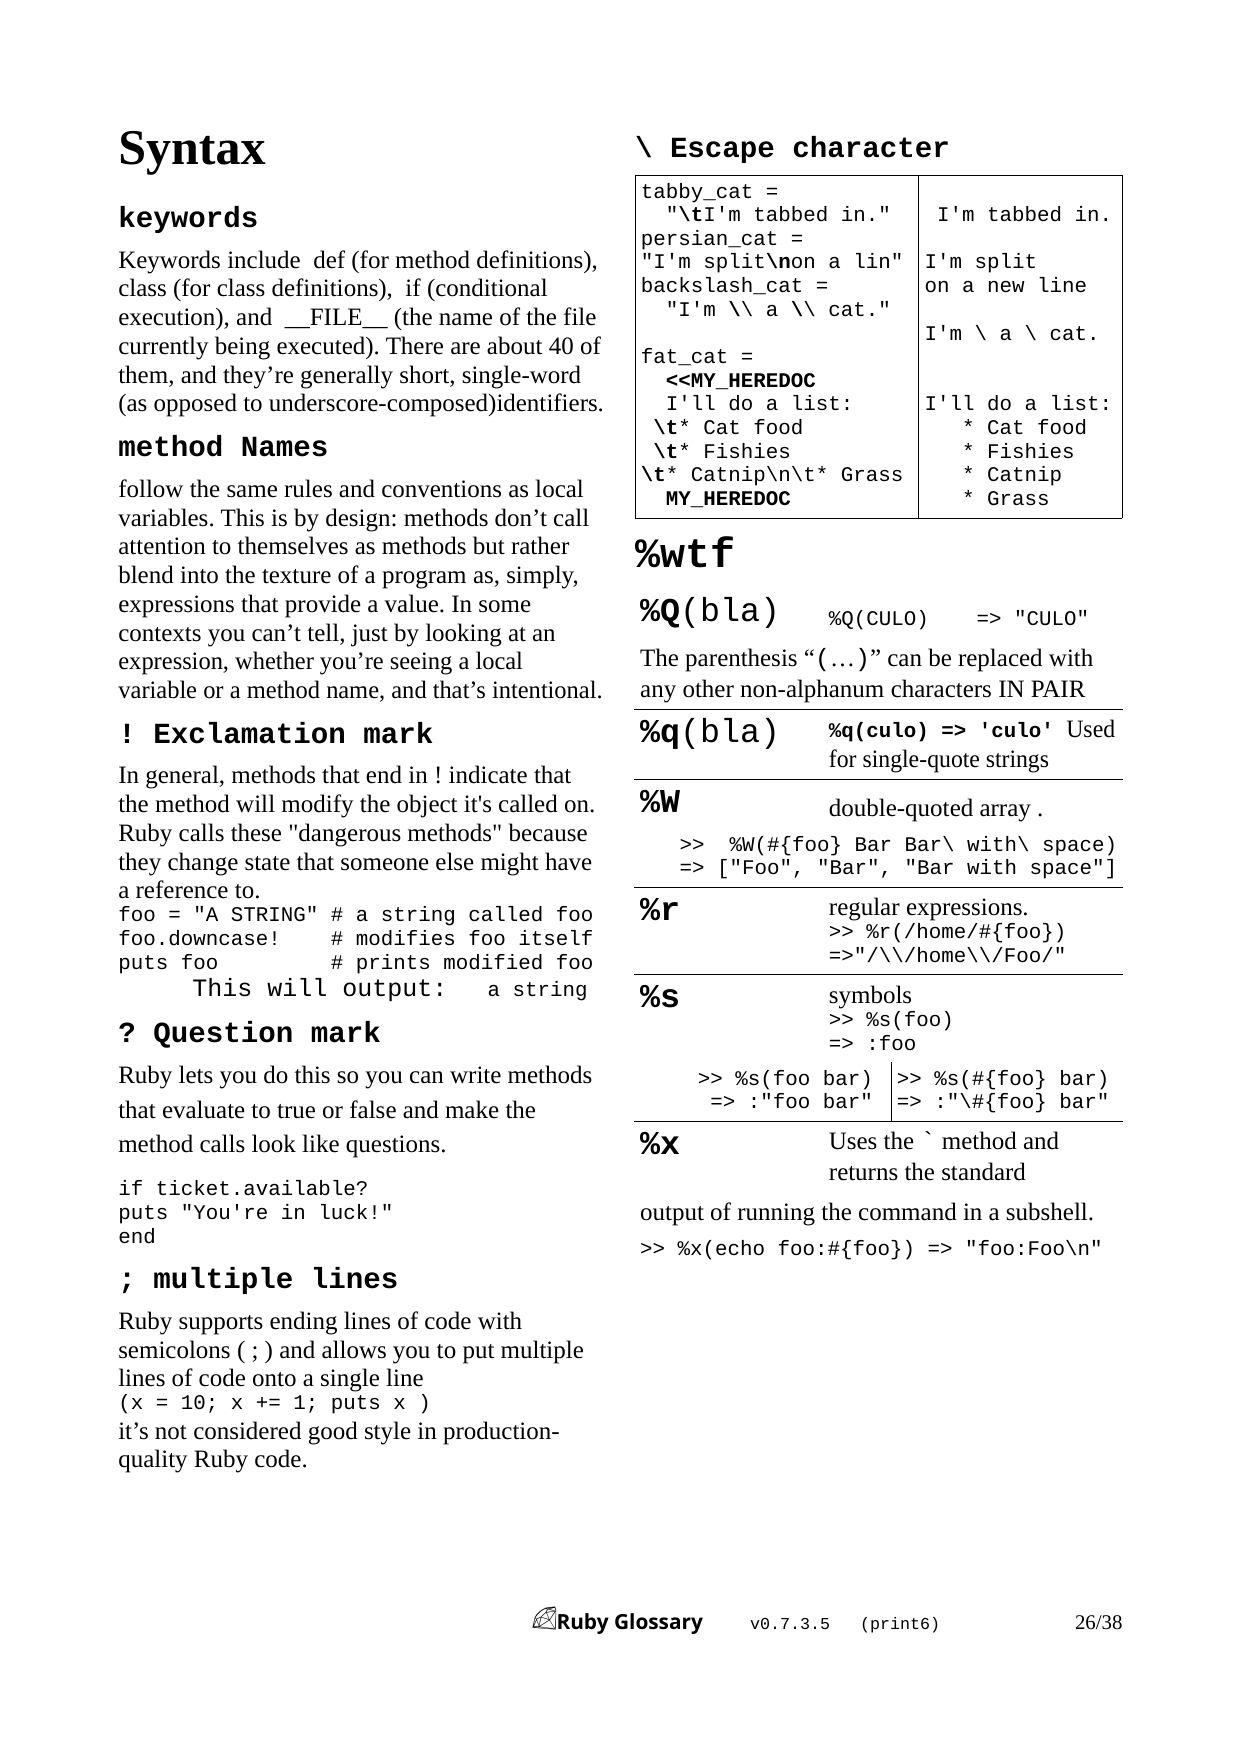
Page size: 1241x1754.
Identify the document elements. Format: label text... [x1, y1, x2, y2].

subtitle %wtf [635, 532, 1122, 579]
table_cell %W [634, 780, 823, 828]
text it’s not considered good style in production-quality Ruby code. [118, 1416, 605, 1473]
subtitle ! Exclamation mark [118, 719, 605, 752]
text This will output: a string [118, 975, 605, 1004]
text Ruby supports ending lines of code with semicolons ( ; ) and allows you to put multiple lines of code onto a single line [118, 1306, 605, 1392]
table_cell >> %x(echo foo:#{foo}) => "foo:Foo\n" [634, 1232, 1122, 1267]
table_cell regular expressions. >> %r(/home/#{foo}) =>"/\\/home\\/Foo/" [823, 888, 1122, 974]
text follow the same rules and conventions as local variables. This is by design: methods don’t call attention to themselves as methods but rather blend into the texture of a program as, simply, expressions that provide a value. In some contexts you can’t tell, just by looking at an expression, whether you’re seeing a local variable or a method name, and that’s intentional. [118, 474, 605, 704]
text Keywords include def (for method definitions), class (for class definitions), if (conditional execution), and __FILE__ (the name of the file [118, 245, 605, 331]
table_header I'm tabbed in. I'm split on a new line I'm \ a \ cat. I'll do a list: * Cat food * Fishies * Catnip * Grass [919, 176, 1122, 517]
text Ruby lets you do this so you can write methods that evaluate to true or false and make the method calls look like questions. [118, 1060, 605, 1158]
text foo.downcase! # modifies foo itself [118, 928, 605, 952]
text currently being executed). There are about 40 of them, and they’re generally short, single-word (as opposed to underscore-composed)identifiers. [118, 331, 605, 417]
text In general, methods that end in ! indicate that the method will modify the object it's called on. Ruby calls these "dangerous methods" because they change state that someone else might have a reference to. [118, 761, 605, 904]
text foo = "A STRING" # a string called foo [118, 904, 605, 928]
text if ticket.available? [118, 1178, 605, 1202]
table_cell %q(culo) => 'culo' Used for single-quote strings [823, 710, 1122, 778]
subtitle \ Escape character [635, 133, 1122, 166]
text puts foo # prints modified foo [118, 952, 605, 975]
table_cell output of running the command in a subshell. [634, 1192, 1122, 1232]
subtitle keywords [118, 203, 605, 236]
table_cell The parenthesis “(…)” can be replaced with any other non-alphanum characters IN PAIR [634, 638, 1122, 709]
table_cell %r [634, 888, 823, 974]
subtitle ; multiple lines [118, 1264, 605, 1297]
text puts "You're in luck!" [118, 1202, 605, 1226]
table_cell %q(bla) [634, 710, 823, 778]
table_cell %x [634, 1122, 823, 1192]
table_cell double-quoted array . [823, 780, 1122, 828]
table_cell %s [634, 975, 823, 1062]
picture [530, 1605, 557, 1630]
text (x = 10; x += 1; puts x ) [118, 1392, 605, 1416]
subtitle method Names [118, 432, 605, 465]
text end [118, 1226, 605, 1249]
table_header %Q(CULO) => "CULO" [823, 588, 1122, 638]
table_cell >> %W(#{foo} Bar Bar\ with\ space) => ["Foo", "Bar", "Bar with space"] [634, 828, 1122, 887]
table_cell >> %s(foo bar) => :"foo bar" [634, 1062, 891, 1121]
table_cell Uses the ` method and returns the standard [823, 1122, 1122, 1192]
table_cell >> %s(#{foo} bar) => :"\#{foo} bar" [892, 1062, 1122, 1121]
table_cell symbols >> %s(foo) => :foo [823, 975, 1122, 1062]
table_header %Q(bla) [634, 588, 823, 638]
subtitle ? Question mark [118, 1018, 605, 1051]
table_header tabby_cat = "\tI'm tabbed in." persian_cat = "I'm split\non a lin" backslash_cat = "I'm \\ a \\ cat." fat_cat = <<MY_HEREDOC I'll do a list: \t* Cat food \t* Fishies \t* Catnip\n\t* Grass MY_HEREDOC [636, 176, 918, 517]
subtitle Syntax [118, 118, 605, 176]
